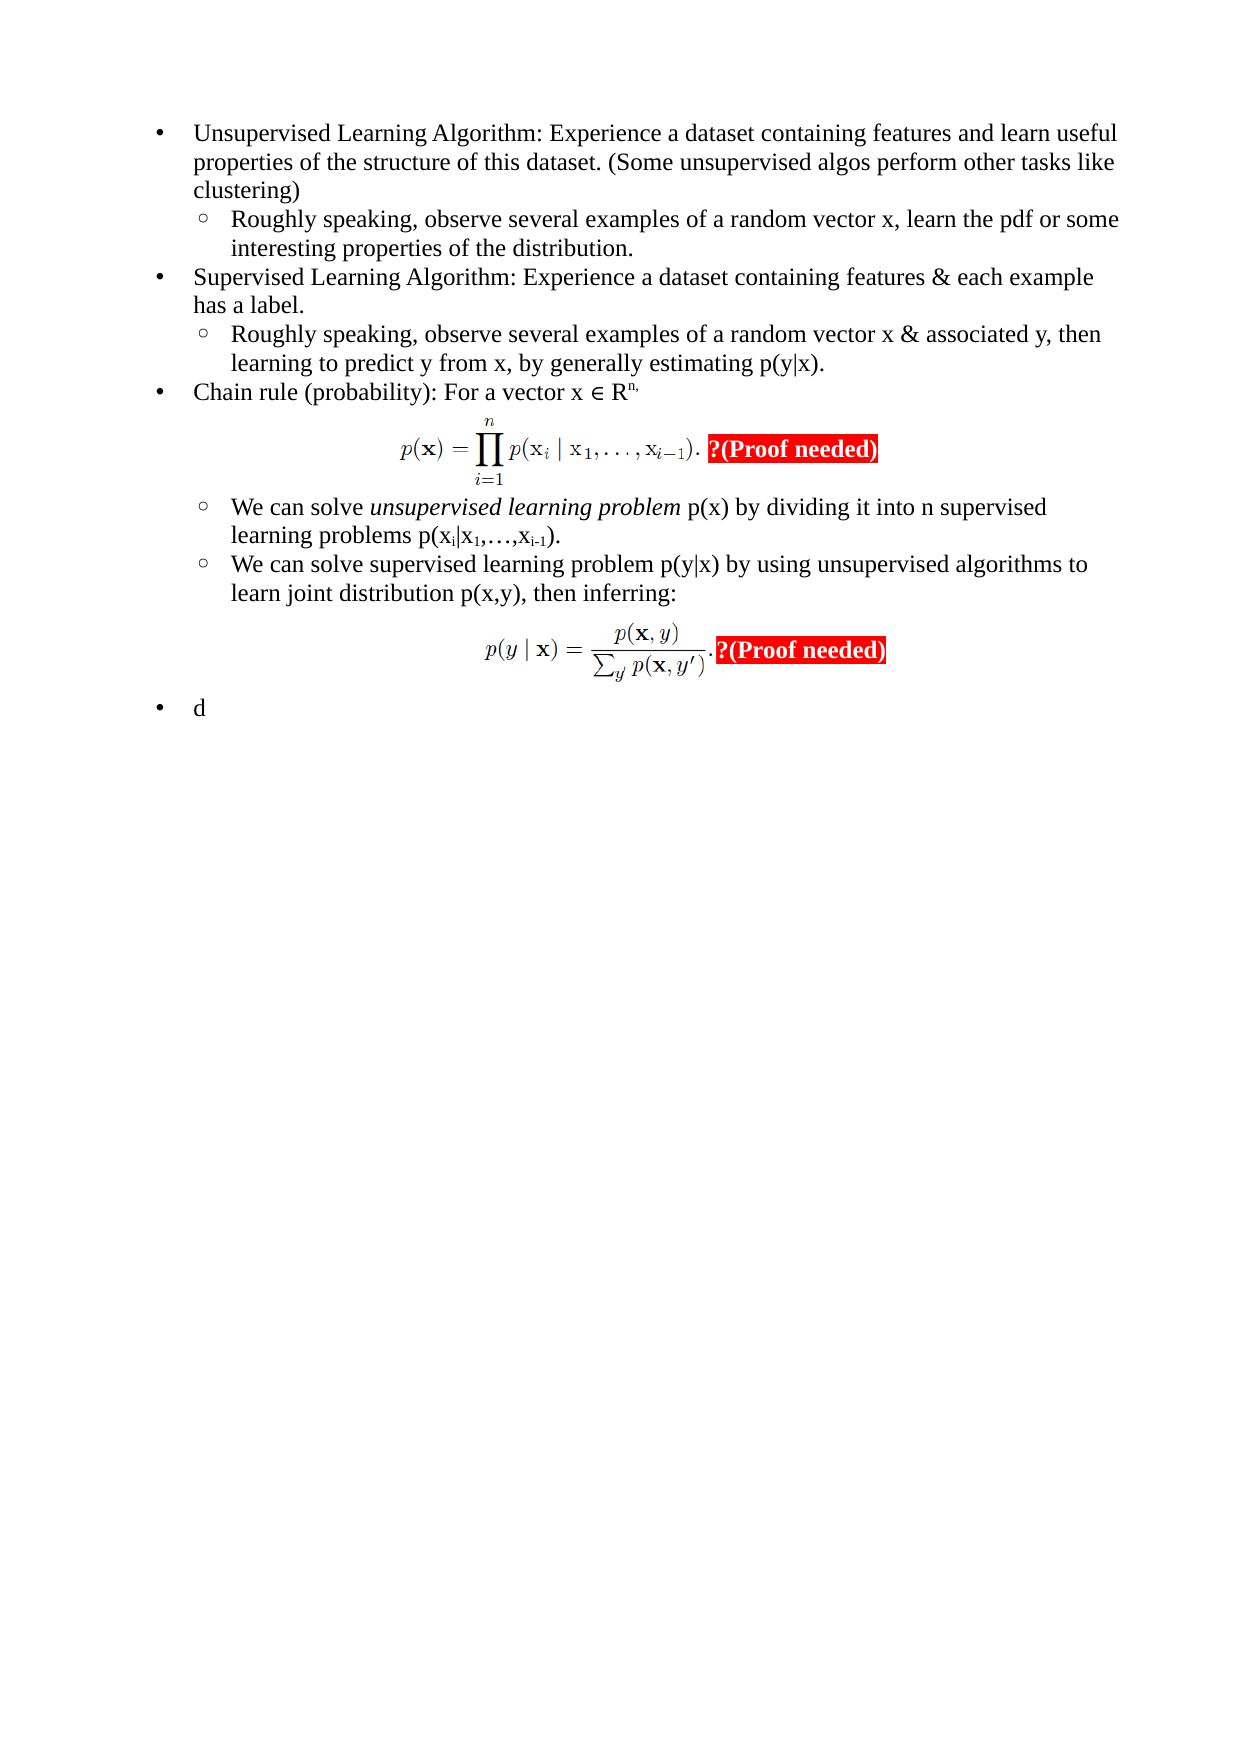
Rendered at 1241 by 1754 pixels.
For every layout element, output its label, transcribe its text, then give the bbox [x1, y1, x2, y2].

list We can solve supervised learning problem p(y|x) by using unsupervised algorithms to learn joint distribution p(x,y), then inferring: [193, 549, 1122, 607]
list Chain rule (probability): For a vector x ∈ Rn, [156, 377, 1122, 406]
list Roughly speaking, observe several examples of a random vector x & associated y, then learning to predict y from x, by generally estimating p(y|x). [193, 319, 1122, 377]
list Unsupervised Learning Algorithm: Experience a dataset containing features and learn useful properties of the structure of this dataset. (Some unsupervised algos perform other tasks like clustering) [156, 118, 1122, 204]
list Roughly speaking, observe several examples of a random vector x, learn the pdf or some interesting properties of the distribution. [193, 204, 1122, 262]
picture [480, 612, 717, 687]
text ?(Proof needed) [717, 636, 1122, 664]
picture [384, 416, 709, 489]
text [118, 434, 384, 463]
list d [156, 693, 1122, 722]
list Supervised Learning Algorithm: Experience a dataset containing features & each example has a label. [156, 262, 1122, 319]
text [118, 636, 480, 664]
text ?(Proof needed) [709, 434, 1122, 463]
list We can solve unsupervised learning problem p(x) by dividing it into n supervised learning problems p(xi|x1,…,xi-1). [193, 492, 1122, 549]
